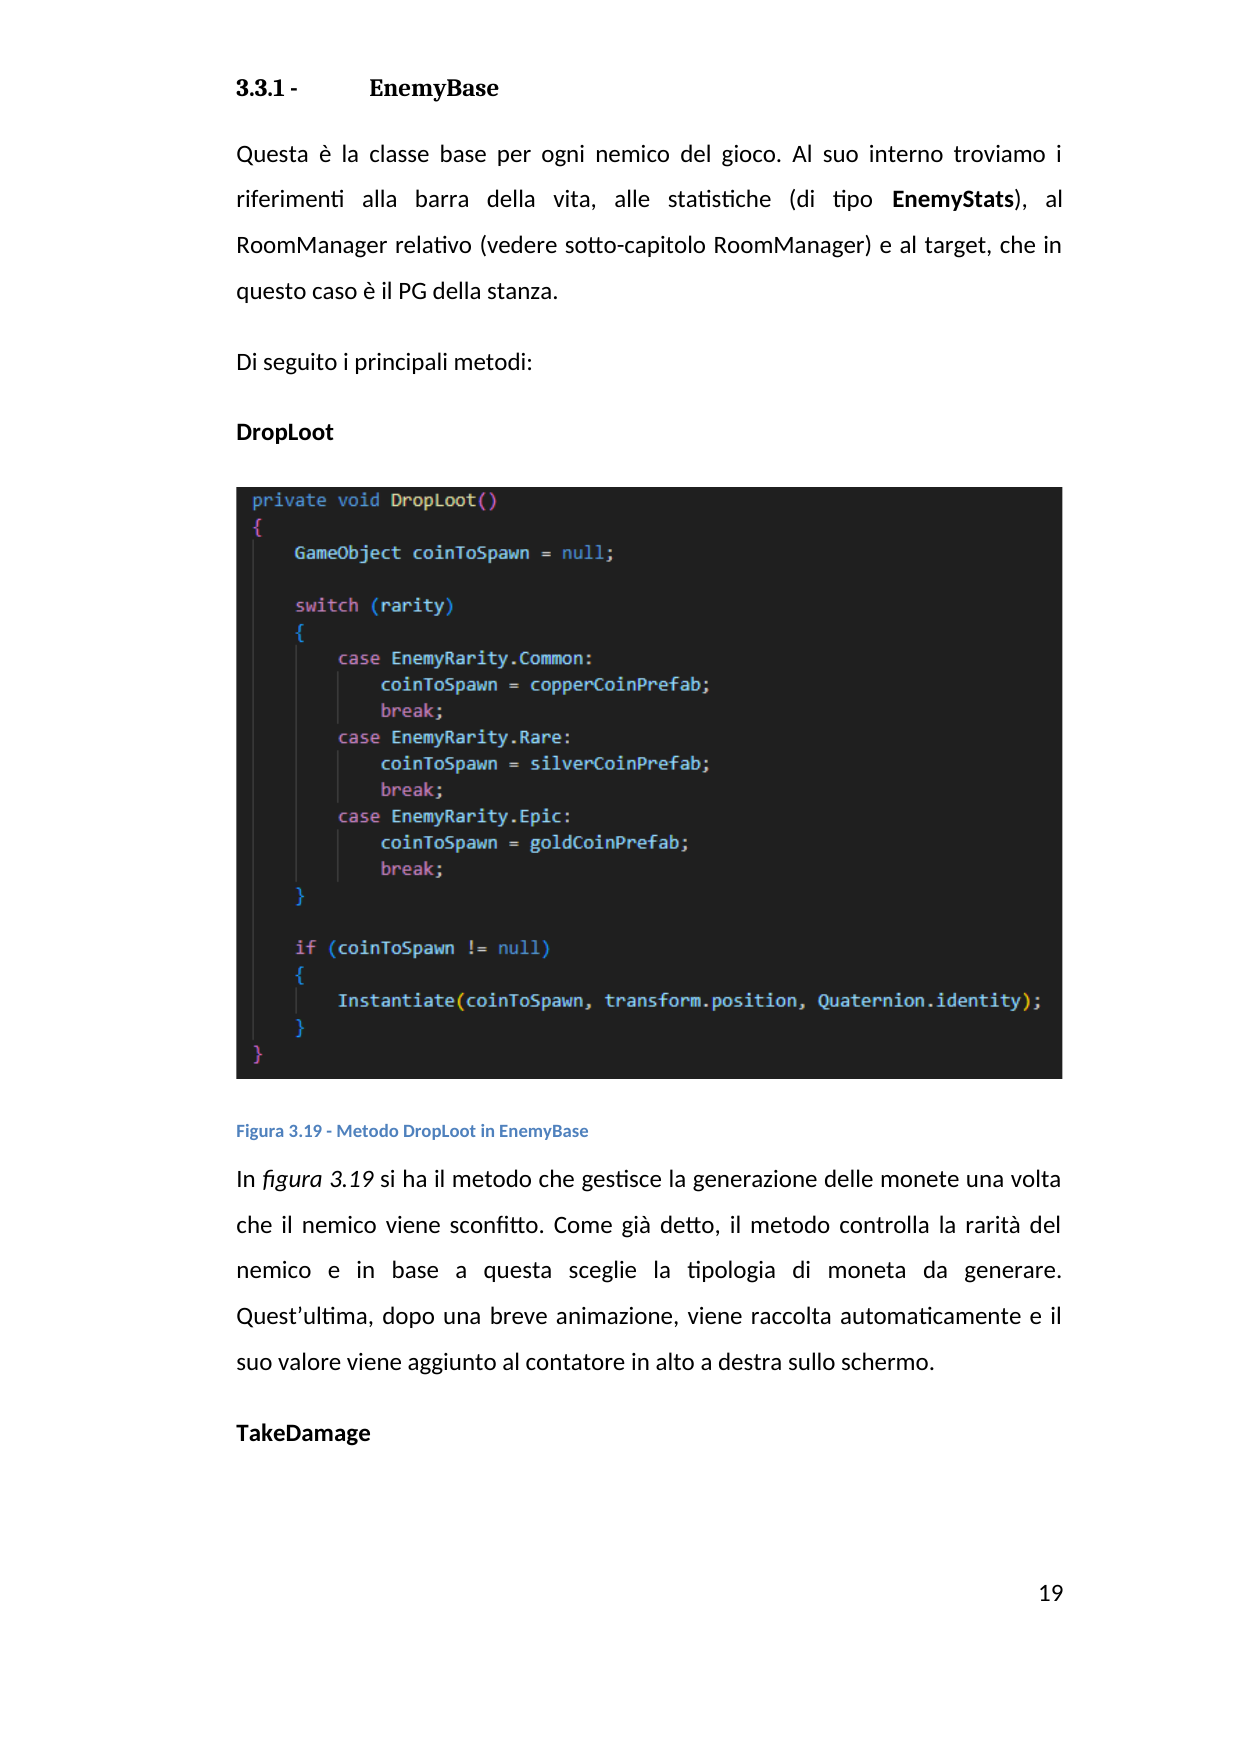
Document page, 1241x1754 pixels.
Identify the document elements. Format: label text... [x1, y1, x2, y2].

text TakeDamage [236, 1417, 1063, 1447]
text Figura 3.19 - Metodo DropLoot in EnemyBase [236, 1119, 1063, 1142]
text Di seguito i principali metodi: [236, 346, 1063, 376]
text DropLoot [236, 416, 1063, 447]
text Questa è la classe base per ogni nemico del gioco. Al suo interno troviamo i riferimenti alla barra della vita, alle statistiche (di tipo EnemyStats), al RoomManager relativo (vedere sotto-capitolo RoomManager) e al target, che in questo caso è il PG della stanza. [236, 138, 1063, 306]
subtitle EnemyBase [236, 74, 1063, 103]
text In figura 3.19 si ha il metodo che gestisce la generazione delle monete una volta che il nemico viene sconfitto. Come già detto, il metodo controlla la rarità del nemico e in base a questa sceglie la tipologia di moneta da generare. Quest’ultima, dopo una breve animazione, viene raccolta automaticamente e il suo valore viene aggiunto al contatore in alto a destra sullo schermo. [236, 1163, 1063, 1376]
